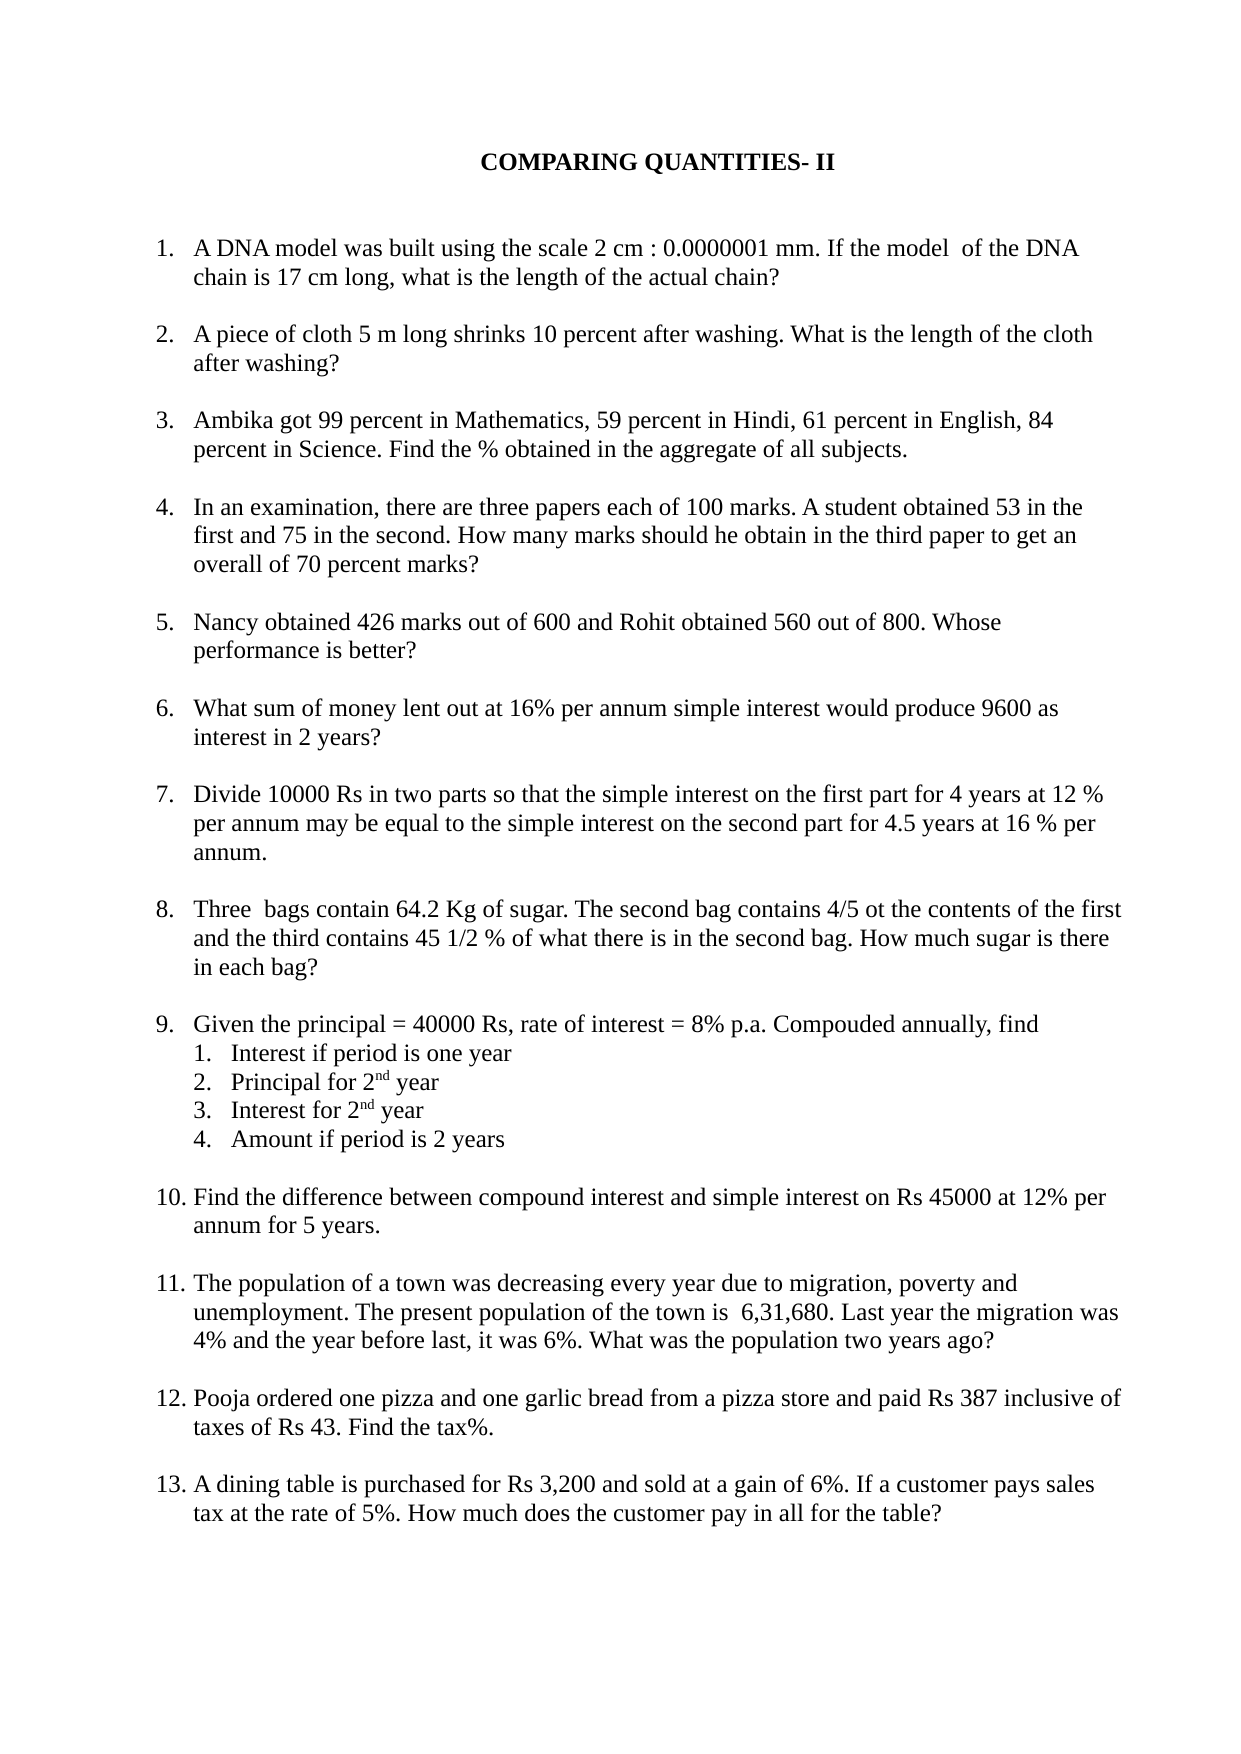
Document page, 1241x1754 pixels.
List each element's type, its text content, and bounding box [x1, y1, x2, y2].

list Given the principal = 40000 Rs, rate of interest = 8% p.a. Compouded annually, find [156, 1009, 1122, 1038]
list Principal for 2nd year [193, 1067, 1122, 1096]
list Divide 10000 Rs in two parts so that the simple interest on the first part for 4 years at 12 % per annum may be equal to the simple interest on the second part for 4.5 years at 16 % per annum. [156, 779, 1122, 866]
list COMPARING QUANTITIES- II [156, 147, 1122, 176]
list A piece of cloth 5 m long shrinks 10 percent after washing. What is the length of the cloth after washing? [156, 319, 1122, 377]
list Amount if period is 2 years [193, 1124, 1122, 1153]
list In an examination, there are three papers each of 100 marks. A student obtained 53 in the first and 75 in the second. How many marks should he obtain in the third paper to get an overall of 70 percent marks? [156, 492, 1122, 578]
list Interest if period is one year [193, 1038, 1122, 1067]
list A dining table is purchased for Rs 3,200 and sold at a gain of 6%. If a customer pays sales tax at the rate of 5%. How much does the customer pay in all for the table? [156, 1469, 1122, 1527]
list A DNA model was built using the scale 2 cm : 0.0000001 mm. If the model of the DNA chain is 17 cm long, what is the length of the actual chain? [156, 233, 1122, 291]
list Pooja ordered one pizza and one garlic bread from a pizza store and paid Rs 387 inclusive of taxes of Rs 43. Find the tax%. [156, 1383, 1122, 1441]
list Three bags contain 64.2 Kg of sugar. The second bag contains 4/5 ot the contents of the first and the third contains 45 1/2 % of what there is in the second bag. How much sugar is there in each bag? [156, 894, 1122, 981]
list Nancy obtained 426 marks out of 600 and Rohit obtained 560 out of 800. Whose performance is better? [156, 607, 1122, 664]
list What sum of money lent out at 16% per annum simple interest would produce 9600 as interest in 2 years? [156, 693, 1122, 751]
list Ambika got 99 percent in Mathematics, 59 percent in Hindi, 61 percent in English, 84 percent in Science. Find the % obtained in the aggregate of all subjects. [156, 406, 1122, 463]
list Find the difference between compound interest and simple interest on Rs 45000 at 12% per annum for 5 years. [156, 1182, 1122, 1239]
list Interest for 2nd year [193, 1096, 1122, 1124]
list The population of a town was decreasing every year due to migration, poverty and unemployment. The present population of the town is 6,31,680. Last year the migration was 4% and the year before last, it was 6%. What was the population two years ago? [156, 1268, 1122, 1354]
